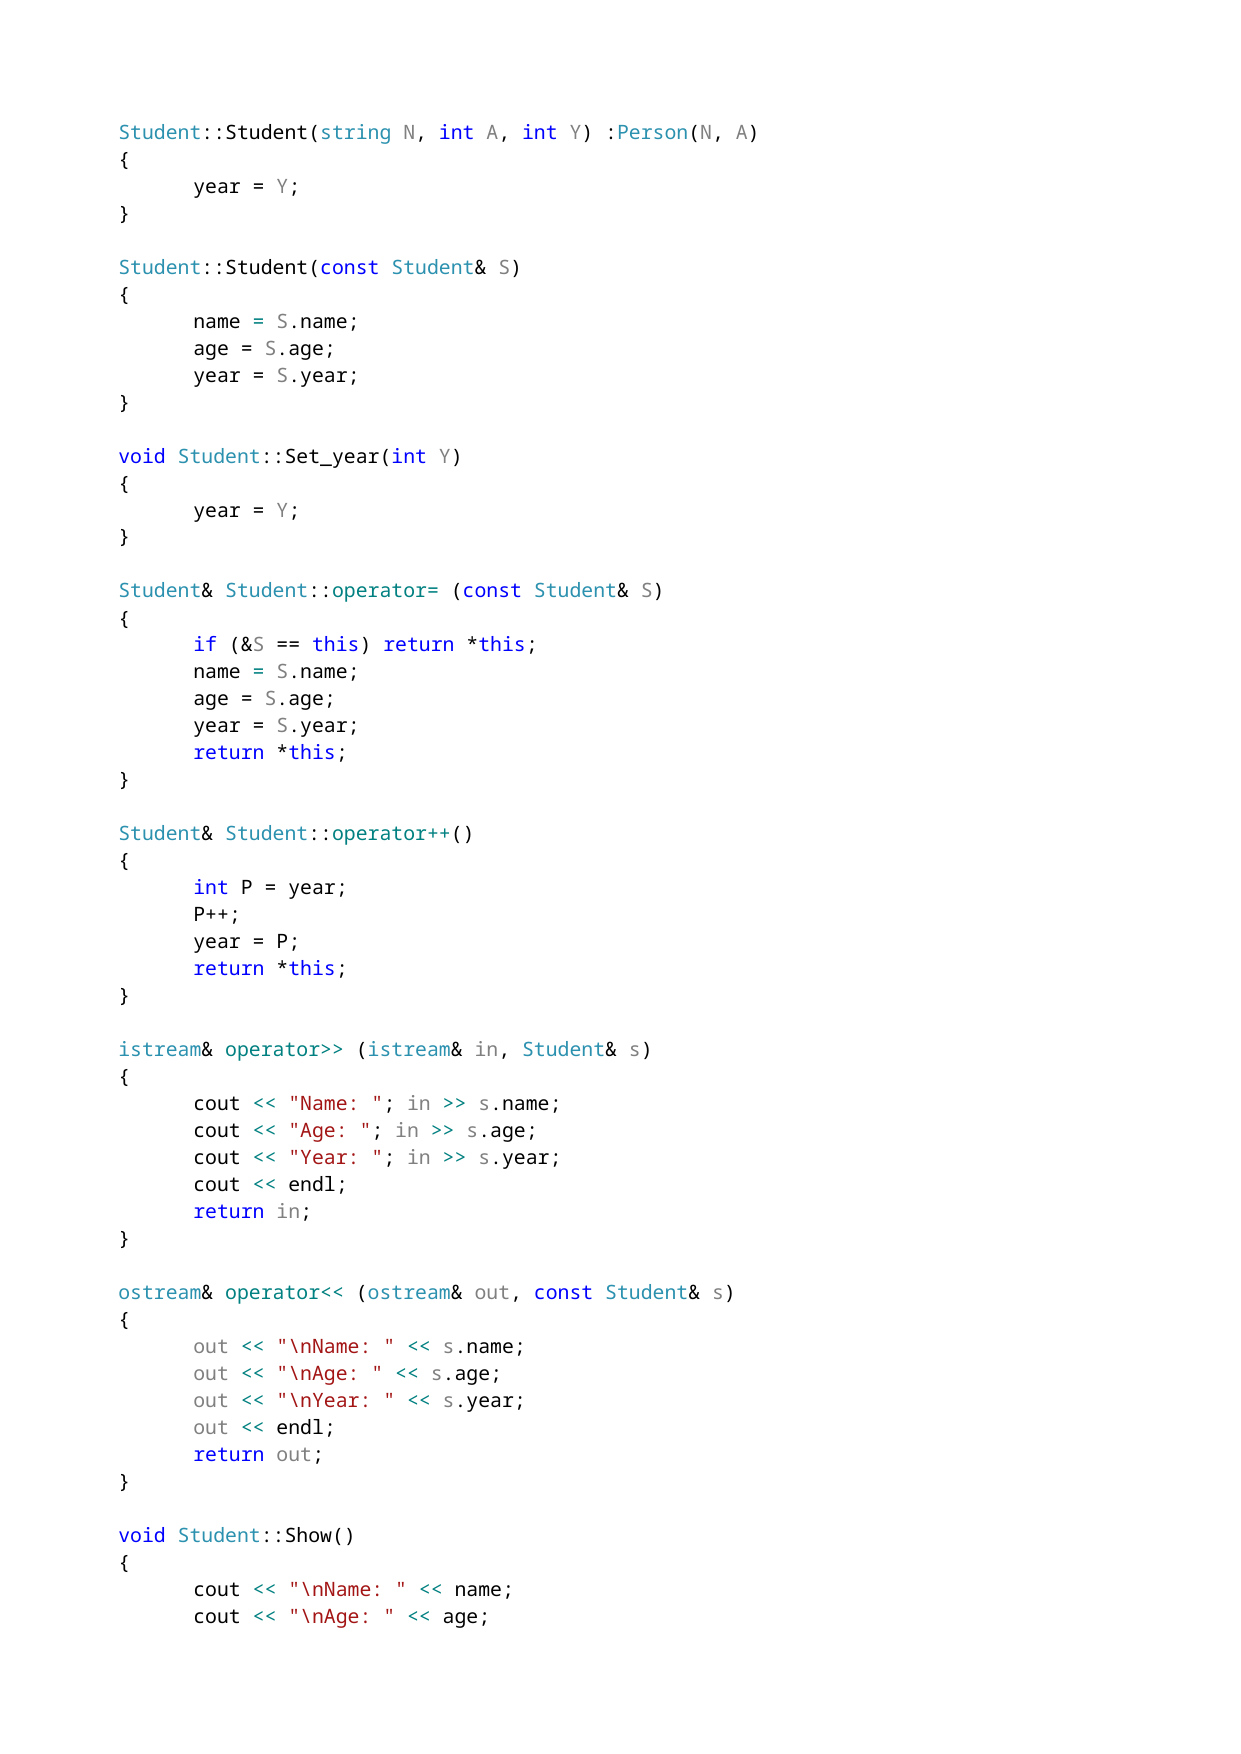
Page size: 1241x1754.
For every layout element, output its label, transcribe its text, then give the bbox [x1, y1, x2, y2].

text out << "\nYear: " << s.year; [118, 1386, 1122, 1413]
text Student::Student(const Student& S) [118, 253, 1122, 280]
text year = P; [118, 927, 1122, 954]
text cout << "\nName: " << name; [118, 1575, 1122, 1602]
text cout << "Name: "; in >> s.name; [118, 1089, 1122, 1116]
text } [118, 199, 1122, 226]
text { [118, 469, 1122, 496]
text } [118, 981, 1122, 1008]
text int P = year; [118, 873, 1122, 901]
text year = Y; [118, 496, 1122, 523]
text year = S.year; [118, 361, 1122, 388]
text Student& Student::operator= (const Student& S) [118, 577, 1122, 604]
text return *this; [118, 954, 1122, 981]
text { [118, 1305, 1122, 1332]
text age = S.age; [118, 334, 1122, 361]
text void Student::Set_year(int Y) [118, 442, 1122, 469]
text cout << "\nAge: " << age; [118, 1602, 1122, 1629]
text { [118, 280, 1122, 307]
text year = Y; [118, 172, 1122, 199]
text Student& Student::operator++() [118, 819, 1122, 847]
text cout << "Year: "; in >> s.year; [118, 1143, 1122, 1170]
text istream& operator>> (istream& in, Student& s) [118, 1035, 1122, 1062]
text name = S.name; [118, 658, 1122, 685]
text out << endl; [118, 1413, 1122, 1440]
text } [118, 1224, 1122, 1251]
text cout << "Age: "; in >> s.age; [118, 1116, 1122, 1143]
text ostream& operator<< (ostream& out, const Student& s) [118, 1278, 1122, 1305]
text { [118, 1548, 1122, 1575]
text return in; [118, 1197, 1122, 1224]
text } [118, 1467, 1122, 1494]
text out << "\nAge: " << s.age; [118, 1359, 1122, 1386]
text return out; [118, 1440, 1122, 1467]
text name = S.name; [118, 307, 1122, 334]
text cout << endl; [118, 1170, 1122, 1197]
text { [118, 847, 1122, 873]
text { [118, 604, 1122, 631]
text P++; [118, 901, 1122, 927]
text } [118, 388, 1122, 415]
text } [118, 523, 1122, 550]
text if (&S == this) return *this; [118, 631, 1122, 658]
text Student::Student(string N, int A, int Y) :Person(N, A) [118, 118, 1122, 145]
text out << "\nName: " << s.name; [118, 1332, 1122, 1359]
text { [118, 1062, 1122, 1089]
text age = S.age; [118, 685, 1122, 712]
text } [118, 766, 1122, 793]
text void Student::Show() [118, 1521, 1122, 1548]
text year = S.year; [118, 712, 1122, 739]
text return *this; [118, 739, 1122, 766]
text { [118, 145, 1122, 172]
